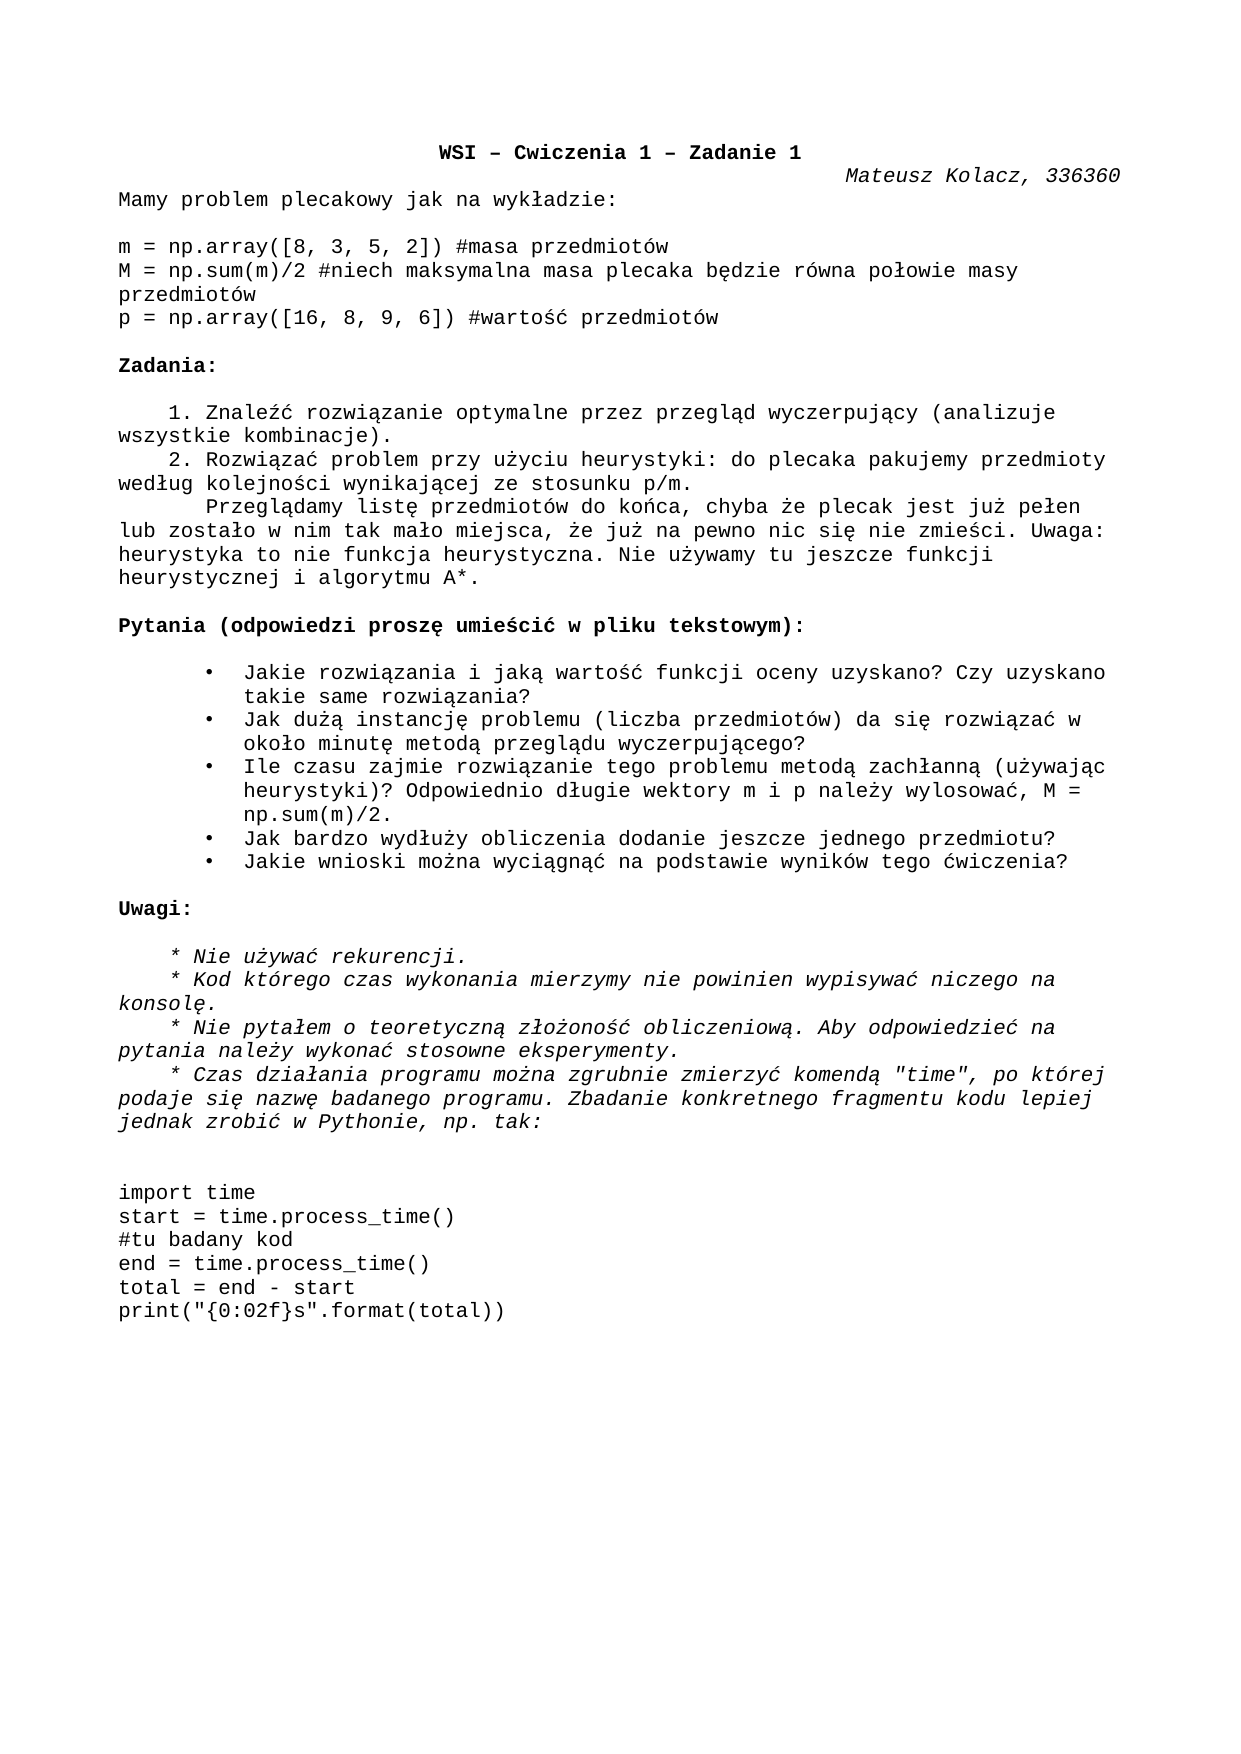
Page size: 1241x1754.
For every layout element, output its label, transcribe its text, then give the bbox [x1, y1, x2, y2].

list Jakie rozwiązania i jaką wartość funkcji oceny uzyskano? Czy uzyskano takie same rozwiązania? [206, 662, 1122, 709]
text Mateusz Kolacz, 336360 [118, 165, 1122, 189]
text WSI – Cwiczenia 1 – Zadanie 1 [118, 142, 1122, 165]
list Jakie wnioski można wyciągnąć na podstawie wyników tego ćwiczenia? [206, 851, 1122, 875]
text Pytania (odpowiedzi proszę umieścić w pliku tekstowym): [118, 615, 1122, 638]
text 1. Znaleźć rozwiązanie optymalne przez przegląd wyczerpujący (analizuje wszystkie kombinacje). [118, 402, 1122, 449]
text * Nie pytałem o teoretyczną złożoność obliczeniową. Aby odpowiedzieć na pytania należy wykonać stosowne eksperymenty. [118, 1017, 1122, 1064]
text Przeglądamy listę przedmiotów do końca, chyba że plecak jest już pełen lub zostało w nim tak mało miejsca, że już na pewno nic się nie zmieści. Uwaga: heurystyka to nie funkcja heurystyczna. Nie używamy tu jeszcze funkcji heurystycznej i algorytmu A*. [118, 496, 1122, 591]
text Mamy problem plecakowy jak na wykładzie: [118, 189, 1122, 213]
text * Kod którego czas wykonania mierzymy nie powinien wypisywać niczego na konsolę. [118, 969, 1122, 1017]
text end = time.process_time() [118, 1253, 1122, 1277]
text Uwagi: [118, 898, 1122, 922]
text start = time.process_time() [118, 1206, 1122, 1229]
text * Nie używać rekurencji. [118, 946, 1122, 969]
text #tu badany kod [118, 1229, 1122, 1253]
list Jak bardzo wydłuży obliczenia dodanie jeszcze jednego przedmiotu? [206, 827, 1122, 851]
text print("{0:02f}s".format(total)) [118, 1300, 1122, 1324]
text p = np.array([16, 8, 9, 6]) #wartość przedmiotów [118, 307, 1122, 331]
list Ile czasu zajmie rozwiązanie tego problemu metodą zachłanną (używając heurystyki)? Odpowiednio długie wektory m i p należy wylosować, M = np.sum(m)/2. [206, 757, 1122, 827]
text M = np.sum(m)/2 #niech maksymalna masa plecaka będzie równa połowie masy przedmiotów [118, 260, 1122, 307]
text total = end - start [118, 1277, 1122, 1300]
text Zadania: [118, 354, 1122, 378]
text * Czas działania programu można zgrubnie zmierzyć komendą "time", po której podaje się nazwę badanego programu. Zbadanie konkretnego fragmentu kodu lepiej jednak zrobić w Pythonie, np. tak: [118, 1064, 1122, 1135]
text m = np.array([8, 3, 5, 2]) #masa przedmiotów [118, 236, 1122, 260]
text 2. Rozwiązać problem przy użyciu heurystyki: do plecaka pakujemy przedmioty według kolejności wynikającej ze stosunku p/m. [118, 449, 1122, 496]
text import time [118, 1182, 1122, 1206]
list Jak dużą instancję problemu (liczba przedmiotów) da się rozwiązać w około minutę metodą przeglądu wyczerpującego? [206, 709, 1122, 757]
